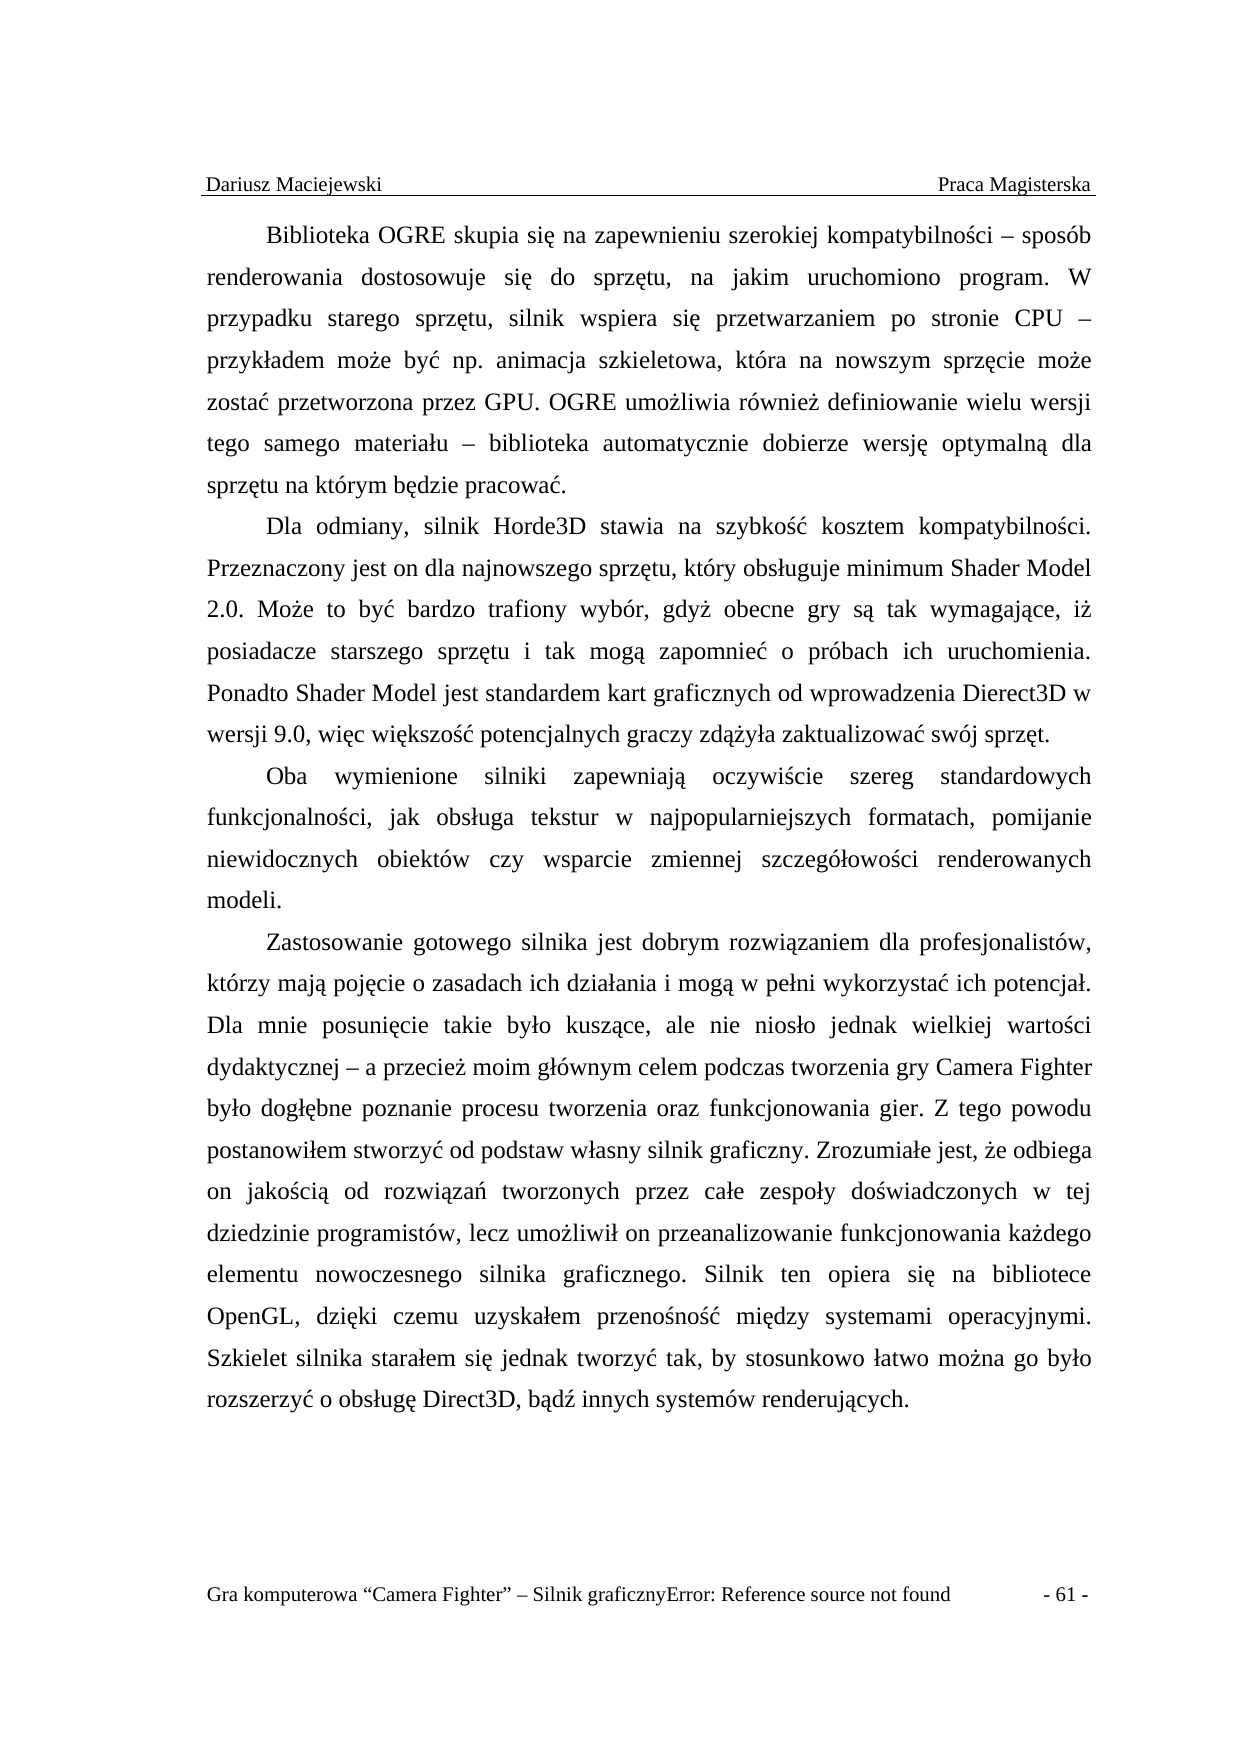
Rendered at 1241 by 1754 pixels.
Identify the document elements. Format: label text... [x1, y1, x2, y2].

text Oba wymienione silniki zapewniają oczywiście szereg standardowych funkcjonalności, jak obsługa tekstur w najpopularniejszych formatach, pomijanie niewidocznych obiektów czy wsparcie zmiennej szczegółowości renderowanych modeli. [207, 762, 1092, 914]
text Dla odmiany, silnik Horde3D stawia na szybkość kosztem kompatybilności. Przeznaczony jest on dla najnowszego sprzętu, który obsługuje minimum Shader Model 2.0. Może to być bardzo trafiony wybór, gdyż obecne gry są tak wymagające, iż posiadacze starszego sprzętu i tak mogą zapomnieć o próbach ich uruchomienia. Ponadto Shader Model jest standardem kart graficznych od wprowadzenia Dierect3D w wersji 9.0, więc większość potencjalnych graczy zdążyła zaktualizować swój sprzęt. [207, 512, 1092, 748]
text Biblioteka OGRE skupia się na zapewnieniu szerokiej kompatybilności – sposób renderowania dostosowuje się do sprzętu, na jakim uruchomiono program. W przypadku starego sprzętu, silnik wspiera się przetwarzaniem po stronie CPU – przykładem może być np. animacja szkieletowa, która na nowszym sprzęcie może zostać przetworzona przez GPU. OGRE umożliwia również definiowanie wielu wersji tego samego materiału – biblioteka automatycznie dobierze wersję optymalną dla sprzętu na którym będzie pracować. [207, 221, 1092, 498]
text Zastosowanie gotowego silnika jest dobrym rozwiązaniem dla profesjonalistów, którzy mają pojęcie o zasadach ich działania i mogą w pełni wykorzystać ich potencjał. Dla mnie posunięcie takie było kuszące, ale nie niosło jednak wielkiej wartości dydaktycznej – a przecież moim głównym celem podczas tworzenia gry Camera Fighter było dogłębne poznanie procesu tworzenia oraz funkcjonowania gier. Z tego powodu postanowiłem stworzyć od podstaw własny silnik graficzny. Zrozumiałe jest, że odbiega on jakością od rozwiązań tworzonych przez całe zespoły doświadczonych w tej dziedzinie programistów, lecz umożliwił on przeanalizowanie funkcjonowania każdego elementu nowoczesnego silnika graficznego. Silnik ten opiera się na bibliotece OpenGL, dzięki czemu uzyskałem przenośność między systemami operacyjnymi. Szkielet silnika starałem się jednak tworzyć tak, by stosunkowo łatwo można go było rozszerzyć o obsługę Direct3D, bądź innych systemów renderujących. [207, 928, 1092, 1413]
